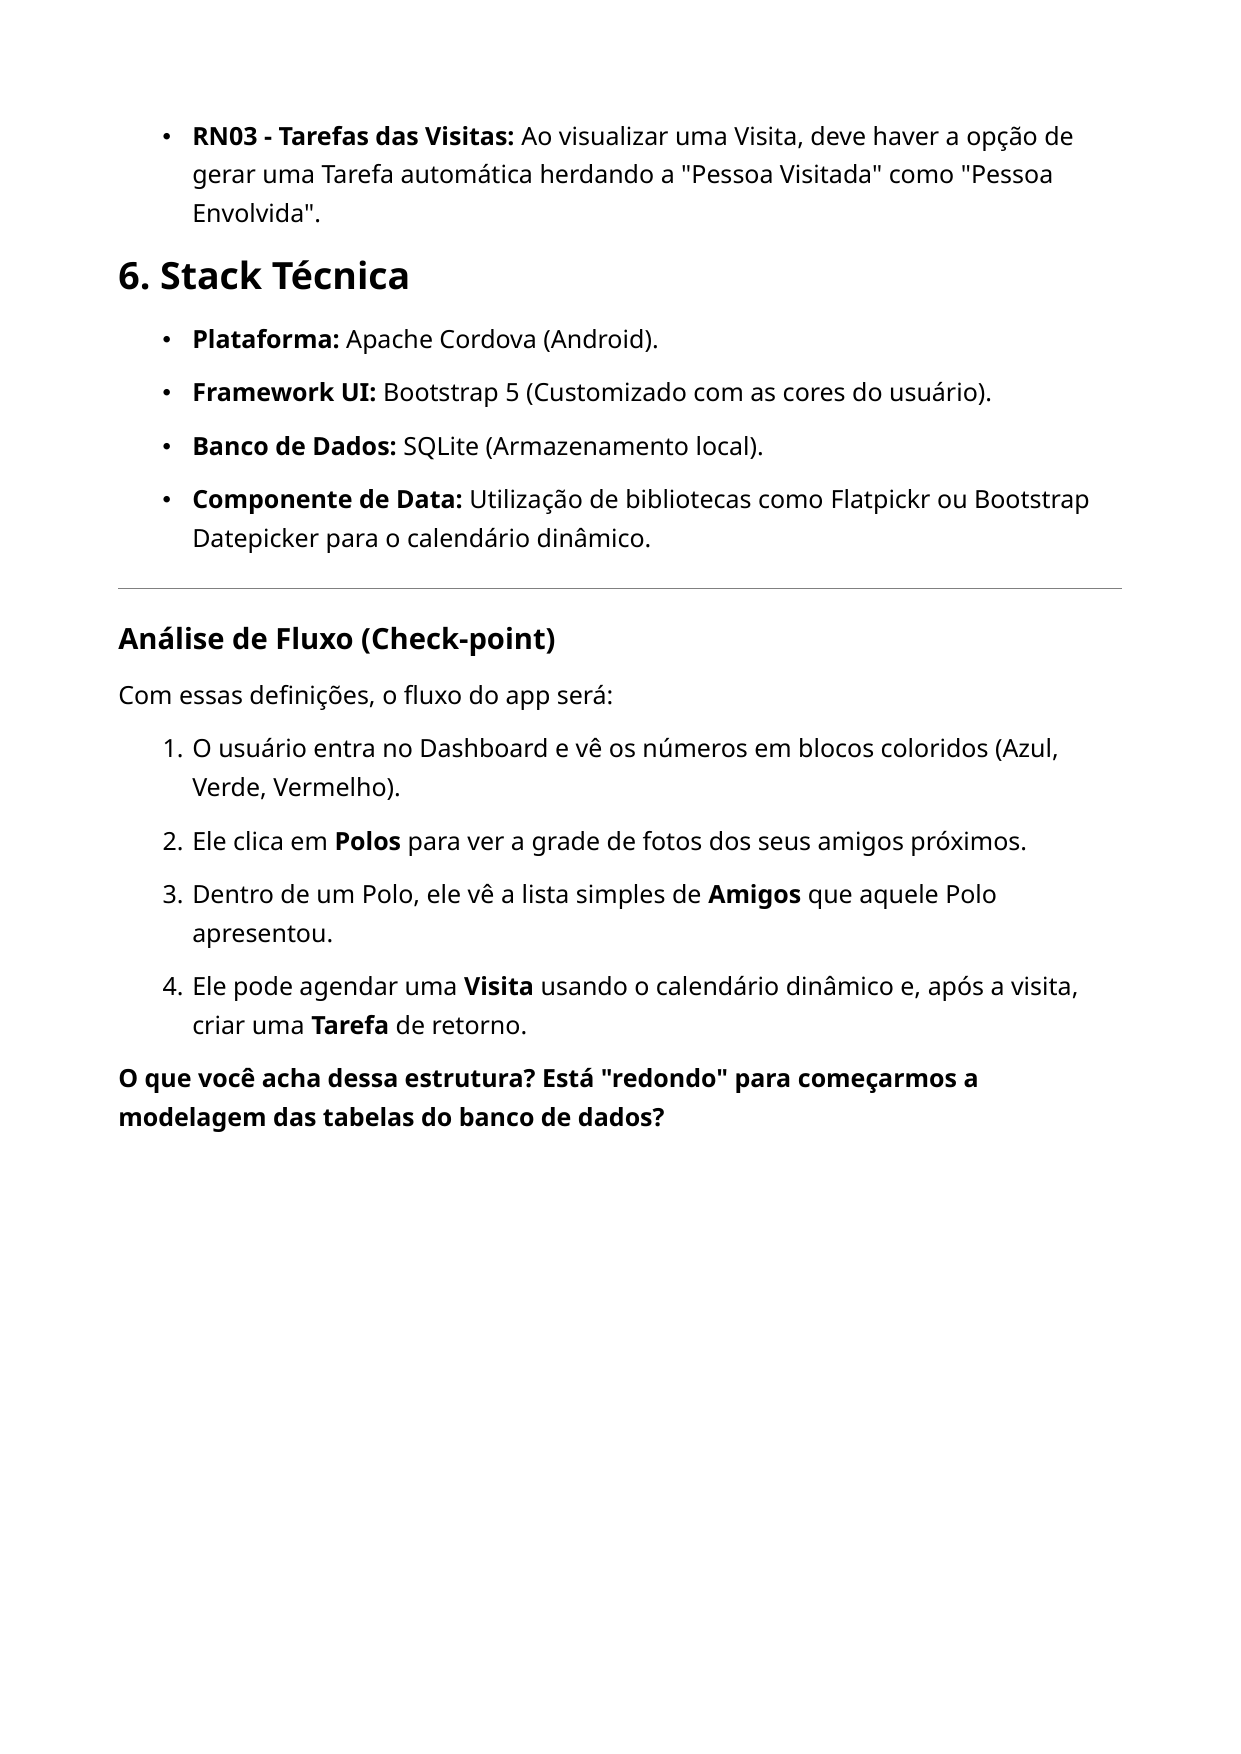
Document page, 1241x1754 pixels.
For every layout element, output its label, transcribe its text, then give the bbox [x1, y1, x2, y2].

text Com essas definições, o fluxo do app será: [118, 678, 1122, 712]
list Ele pode agendar uma Visita usando o calendário dinâmico e, após a visita, criar uma Tarefa de retorno. [162, 969, 1122, 1041]
list RN03 - Tarefas das Visitas: Ao visualizar uma Visita, deve haver a opção de gerar uma Tarefa automática herdando a "Pessoa Visitada" como "Pessoa Envolvida". [162, 118, 1122, 230]
list Banco de Dados: SQLite (Armazenamento local). [162, 428, 1122, 462]
list Plataforma: Apache Cordova (Android). [162, 322, 1122, 356]
list Ele clica em Polos para ver a grade de fotos dos seus amigos próximos. [162, 823, 1122, 857]
list Framework UI: Bootstrap 5 (Customizado com as cores do usuário). [162, 375, 1122, 409]
subtitle 6. Stack Técnica [118, 249, 1122, 300]
list O usuário entra no Dashboard e vê os números em blocos coloridos (Azul, Verde, Vermelho). [162, 731, 1122, 804]
text O que você acha dessa estrutura? Está "redondo" para começarmos a modelagem das tabelas do banco de dados? [118, 1061, 1122, 1133]
subtitle Análise de Fluxo (Check-point) [118, 618, 1122, 658]
list Dentro de um Polo, ele vê a lista simples de Amigos que aquele Polo apresentou. [162, 877, 1122, 949]
list Componente de Data: Utilização de bibliotecas como Flatpickr ou Bootstrap Datepicker para o calendário dinâmico. [162, 482, 1122, 554]
